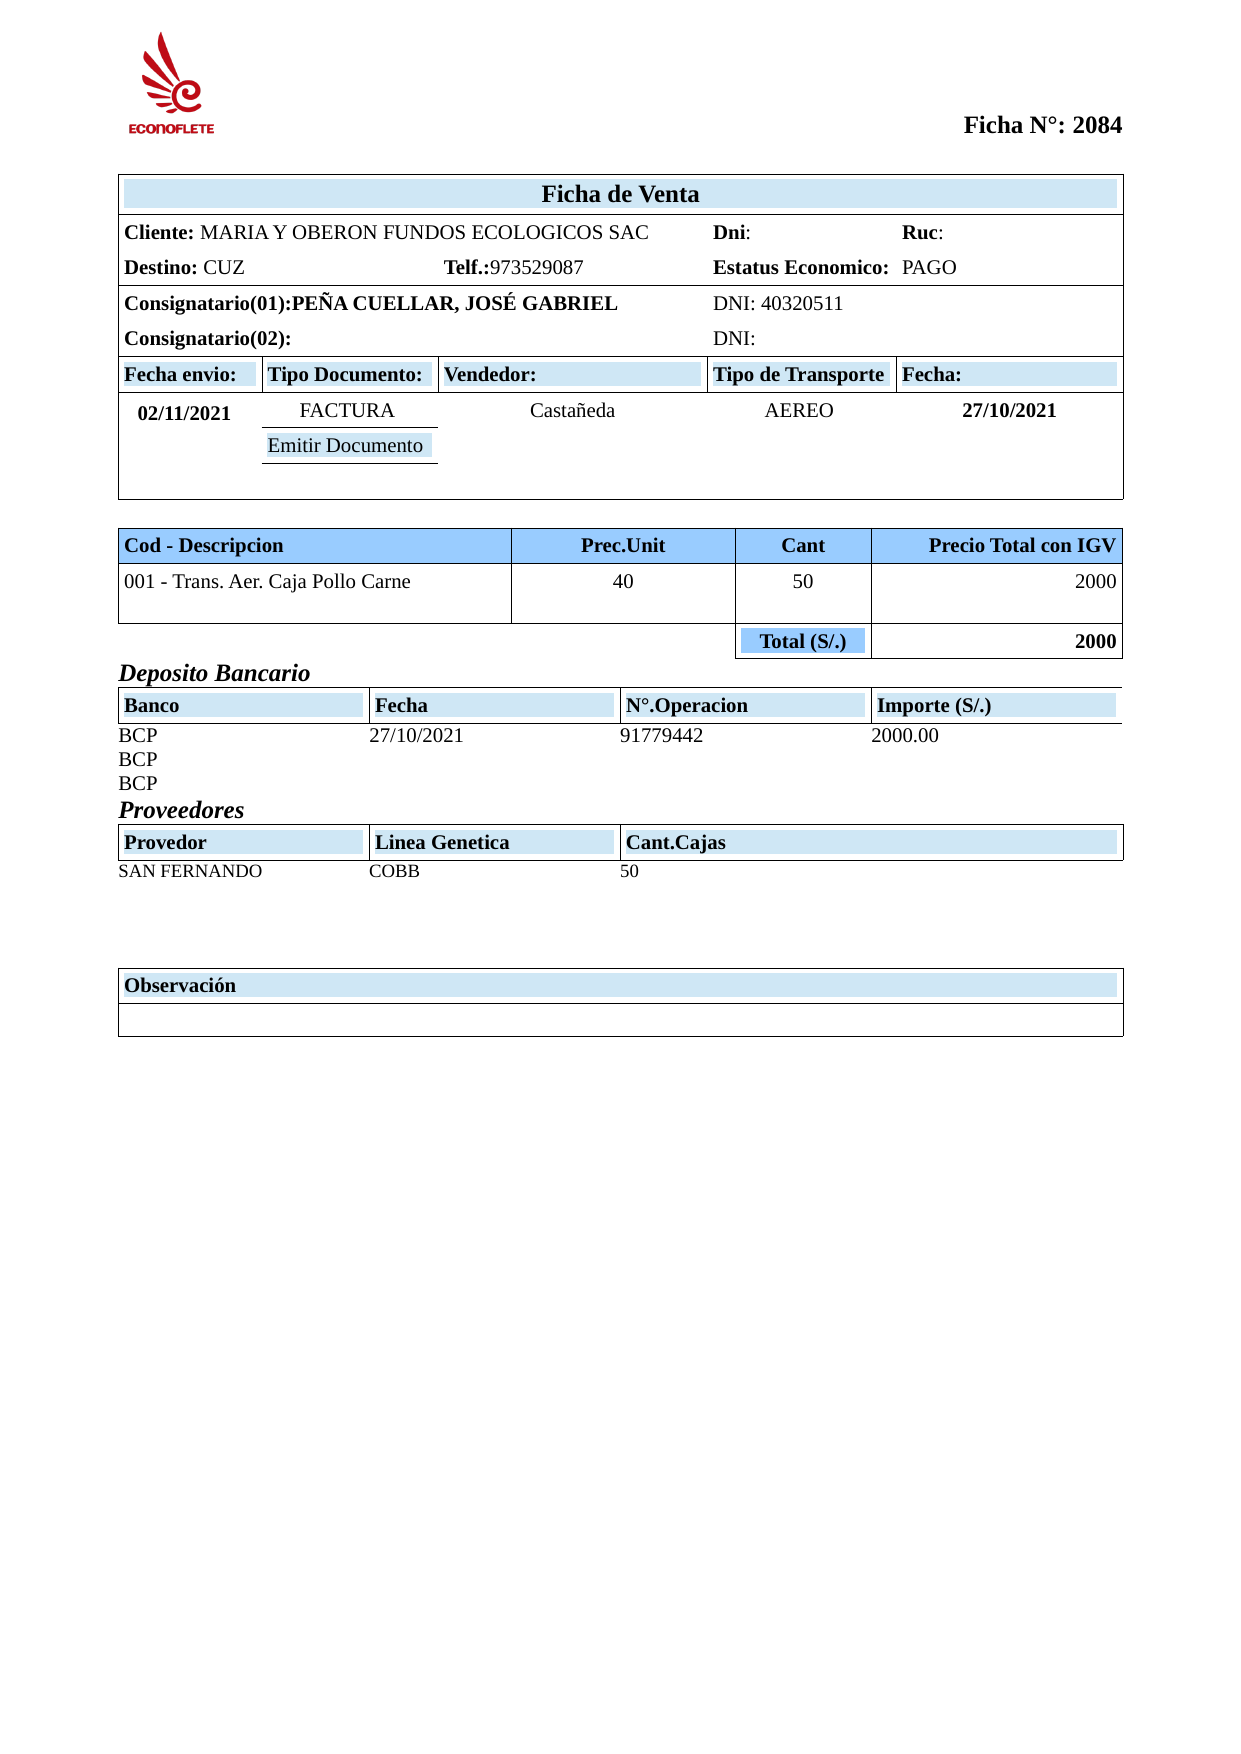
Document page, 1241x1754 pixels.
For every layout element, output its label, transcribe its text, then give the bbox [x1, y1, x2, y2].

table_cell Estatus Economico: [707, 249, 896, 285]
table_cell [871, 747, 1122, 771]
table_cell [118, 924, 369, 946]
table_cell Tipo de Transporte [708, 357, 896, 392]
table_cell BCP [118, 747, 369, 771]
table_cell FACTURA [262, 393, 438, 427]
table_cell 2000.00 [871, 724, 1122, 747]
table_cell Fecha envio: [119, 357, 262, 392]
table_cell 2000 [872, 564, 1122, 623]
table_header N°.Operacion [621, 688, 871, 723]
table_cell 2000 [872, 624, 1122, 658]
table_cell Total (S/.) [736, 624, 871, 658]
table_cell [620, 924, 1123, 946]
table_cell [871, 771, 1122, 795]
text Proveedores [118, 795, 1122, 824]
table_cell COBB [369, 861, 620, 881]
table_cell 50 [620, 861, 1123, 881]
table_cell [369, 924, 620, 946]
table_cell 91779442 [620, 724, 871, 747]
table_cell Ruc: [896, 215, 1123, 249]
table_cell 40 [512, 564, 735, 623]
table_cell [262, 464, 438, 498]
table_cell BCP [118, 724, 369, 747]
table_header Observación [119, 969, 1123, 1003]
table_cell SAN FERNANDO [118, 861, 369, 881]
table_cell [620, 903, 1123, 924]
table_header Precio Total con IGV [872, 529, 1122, 563]
table_cell [620, 946, 1123, 967]
table_cell BCP [118, 771, 369, 795]
table_cell [118, 624, 511, 658]
table_header Fecha [370, 688, 620, 723]
table_header Cant.Cajas [621, 825, 1123, 859]
table_header Cod - Descripcion [119, 529, 511, 563]
table_cell Fecha: [897, 357, 1123, 392]
table_cell Telf.:973529087 [438, 249, 707, 285]
table_cell Dni: [707, 215, 896, 249]
table_cell Vendedor: [439, 357, 707, 392]
table_cell Tipo Documento: [263, 357, 438, 392]
table_cell 001 - Trans. Aer. Caja Pollo Carne [119, 564, 511, 623]
table_cell Cliente: MARIA Y OBERON FUNDOS ECOLOGICOS SAC [119, 215, 707, 249]
text Deposito Bancario [118, 658, 1122, 687]
table_cell Castañeda [438, 393, 707, 498]
table_cell [369, 946, 620, 967]
table_cell [118, 903, 369, 924]
table_cell 50 [736, 564, 871, 623]
table_cell [369, 881, 620, 903]
table_cell Consignatario(02): [119, 321, 707, 356]
table_cell [119, 1004, 1123, 1036]
table_cell DNI: 40320511 [707, 286, 1123, 321]
table_cell [620, 747, 871, 771]
table_cell [620, 771, 871, 795]
table_header Banco [119, 688, 369, 723]
table_header Ficha de Venta [119, 175, 1123, 214]
table_cell 27/10/2021 [369, 724, 620, 747]
table_cell DNI: [707, 321, 1123, 356]
table_header Cant [736, 529, 871, 563]
table_cell [620, 881, 1123, 903]
table_header Prec.Unit [512, 529, 735, 563]
table_header Provedor [119, 825, 369, 859]
table_header Linea Genetica [370, 825, 620, 859]
table_cell [118, 881, 369, 903]
table_cell Emitir Documento [262, 428, 438, 463]
table_cell Destino: CUZ [119, 249, 438, 285]
table_cell [511, 624, 735, 658]
table_cell Consignatario(01):PEÑA CUELLAR, JOSÉ GABRIEL [119, 286, 707, 321]
table_cell [369, 903, 620, 924]
picture [118, 31, 225, 134]
table_header Importe (S/.) [872, 688, 1122, 723]
table_cell [369, 747, 620, 771]
table_cell 27/10/2021 [896, 393, 1123, 498]
table_cell [118, 946, 369, 967]
table_cell AEREO [707, 393, 896, 498]
table_cell PAGO [896, 249, 1123, 285]
table_cell [369, 771, 620, 795]
table_cell 02/11/2021 [119, 393, 262, 498]
